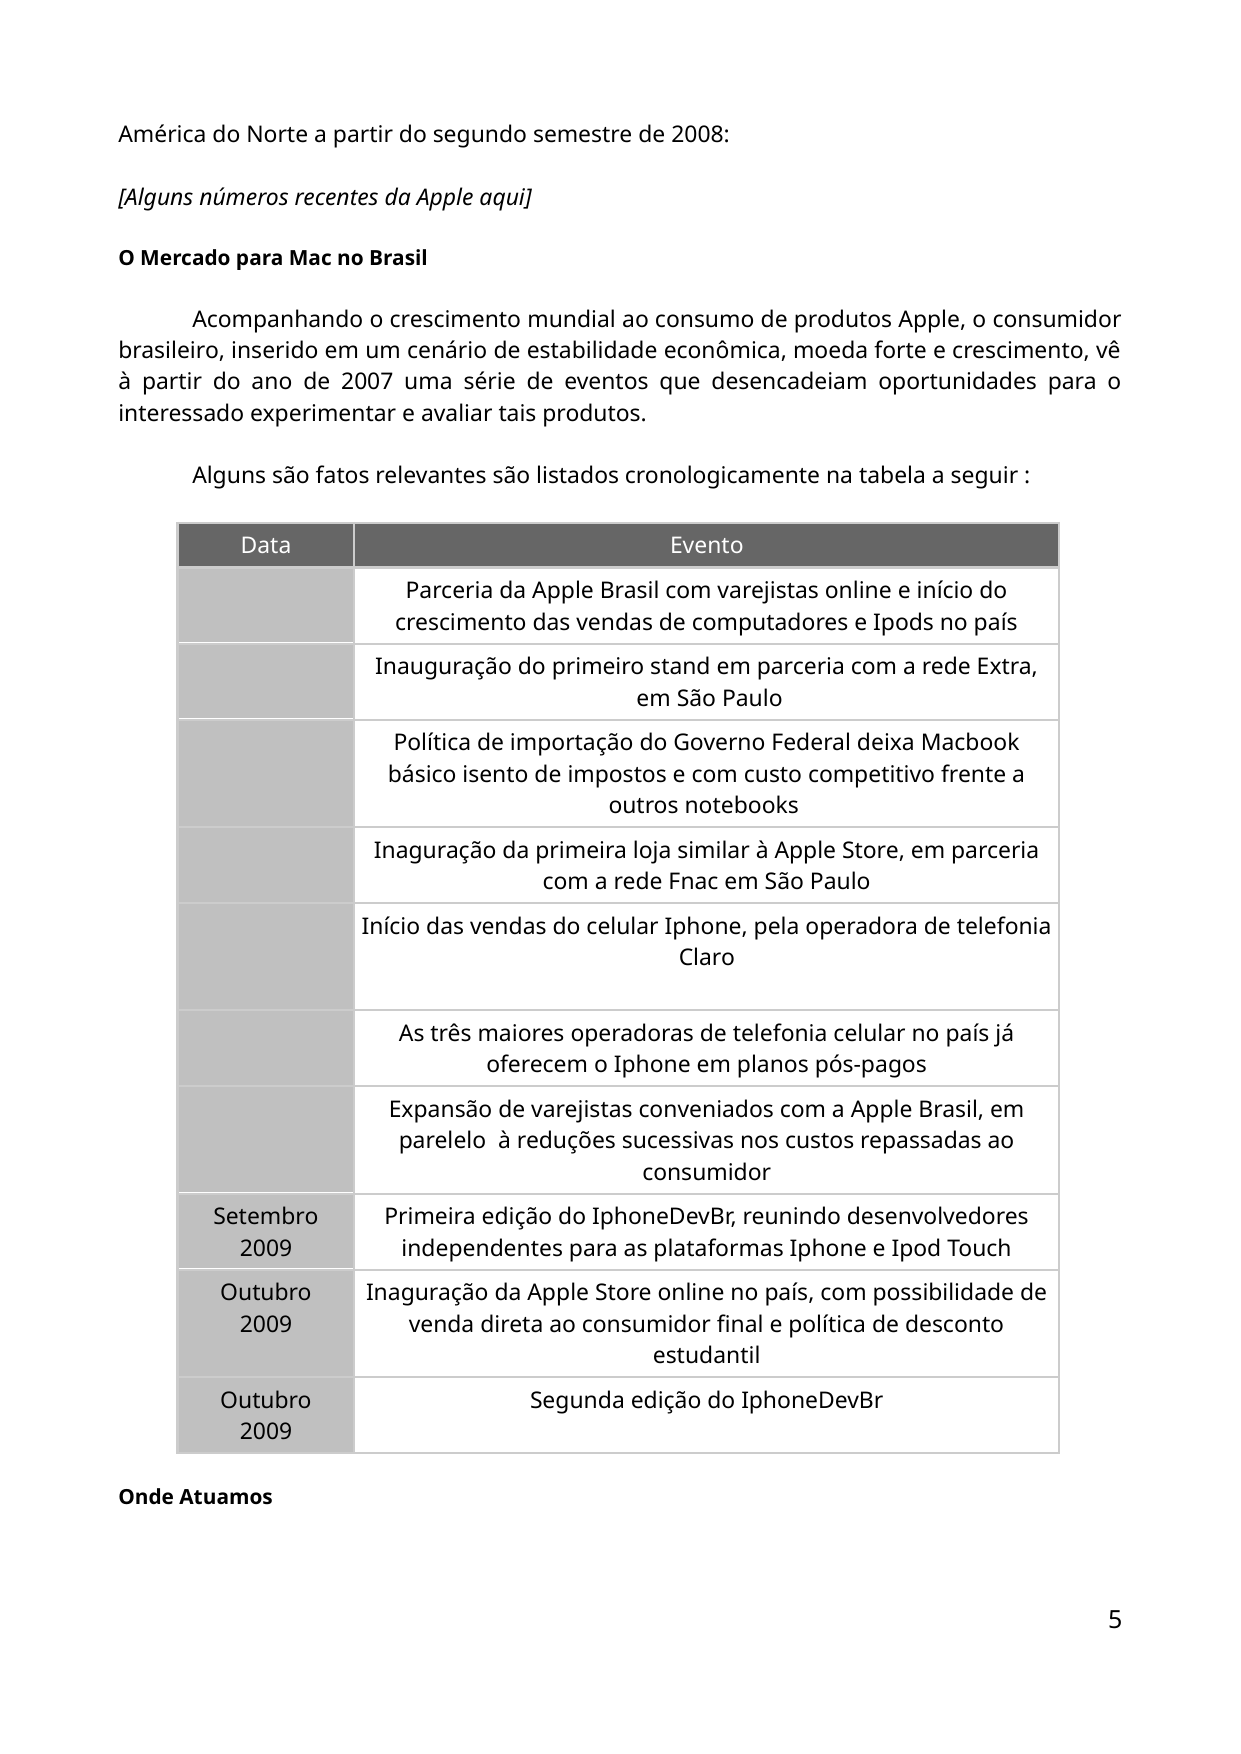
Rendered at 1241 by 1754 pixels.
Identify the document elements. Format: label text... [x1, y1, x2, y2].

text Acompanhando o crescimento mundial ao consumo de produtos Apple, o consumidor brasileiro, inserido em um cenário de estabilidade econômica, moeda forte e crescimento, vê à partir do ano de 2007 uma série de eventos que desencadeiam oportunidades para o interessado experimentar e avaliar tais produtos. [118, 303, 1122, 428]
table_cell Segunda edição do IphoneDevBr [355, 1378, 1058, 1452]
text O Mercado para Mac no Brasil [118, 243, 1122, 272]
table_cell Inaguração da primeira loja similar à Apple Store, em parceria com a rede Fnac em São Paulo [355, 828, 1058, 902]
table_cell [179, 1011, 353, 1085]
table_header Data [179, 524, 353, 566]
table_cell Início das vendas do celular Iphone, pela operadora de telefonia Claro [355, 904, 1058, 1009]
table_cell Política de importação do Governo Federal deixa Macbook básico isento de impostos e com custo competitivo frente a outros notebooks [355, 721, 1058, 826]
table_cell [179, 828, 353, 902]
table_header Evento [355, 524, 1058, 566]
text Alguns são fatos relevantes são listados cronologicamente na tabela a seguir : [118, 459, 1122, 490]
table_cell Inaguração da Apple Store online no país, com possibilidade de venda direta ao consumidor final e política de desconto estudantil [355, 1271, 1058, 1376]
table_cell Outubro 2009 [179, 1378, 353, 1452]
table_cell Outubro 2009 [179, 1271, 353, 1376]
table_cell [179, 904, 353, 1009]
text [Alguns números recentes da Apple aqui] [118, 181, 1122, 212]
table_cell [179, 645, 353, 718]
text América do Norte a partir do segundo semestre de 2008: [118, 118, 1122, 149]
table_cell As três maiores operadoras de telefonia celular no país já oferecem o Iphone em planos pós-pagos [355, 1011, 1058, 1085]
table_cell [179, 721, 353, 826]
table_cell Setembro 2009 [179, 1195, 353, 1268]
table_cell Inauguração do primeiro stand em parceria com a rede Extra, em São Paulo [355, 645, 1058, 718]
table_cell [179, 1087, 353, 1192]
table_cell Expansão de varejistas conveniados com a Apple Brasil, em parelelo à reduções sucessivas nos custos repassadas ao consumidor [355, 1087, 1058, 1192]
table_cell [179, 569, 353, 642]
table_cell Parceria da Apple Brasil com varejistas online e início do crescimento das vendas de computadores e Ipods no país [355, 569, 1058, 642]
table_cell Primeira edição do IphoneDevBr, reunindo desenvolvedores independentes para as plataformas Iphone e Ipod Touch [355, 1195, 1058, 1268]
text Onde Atuamos [118, 1482, 1122, 1511]
